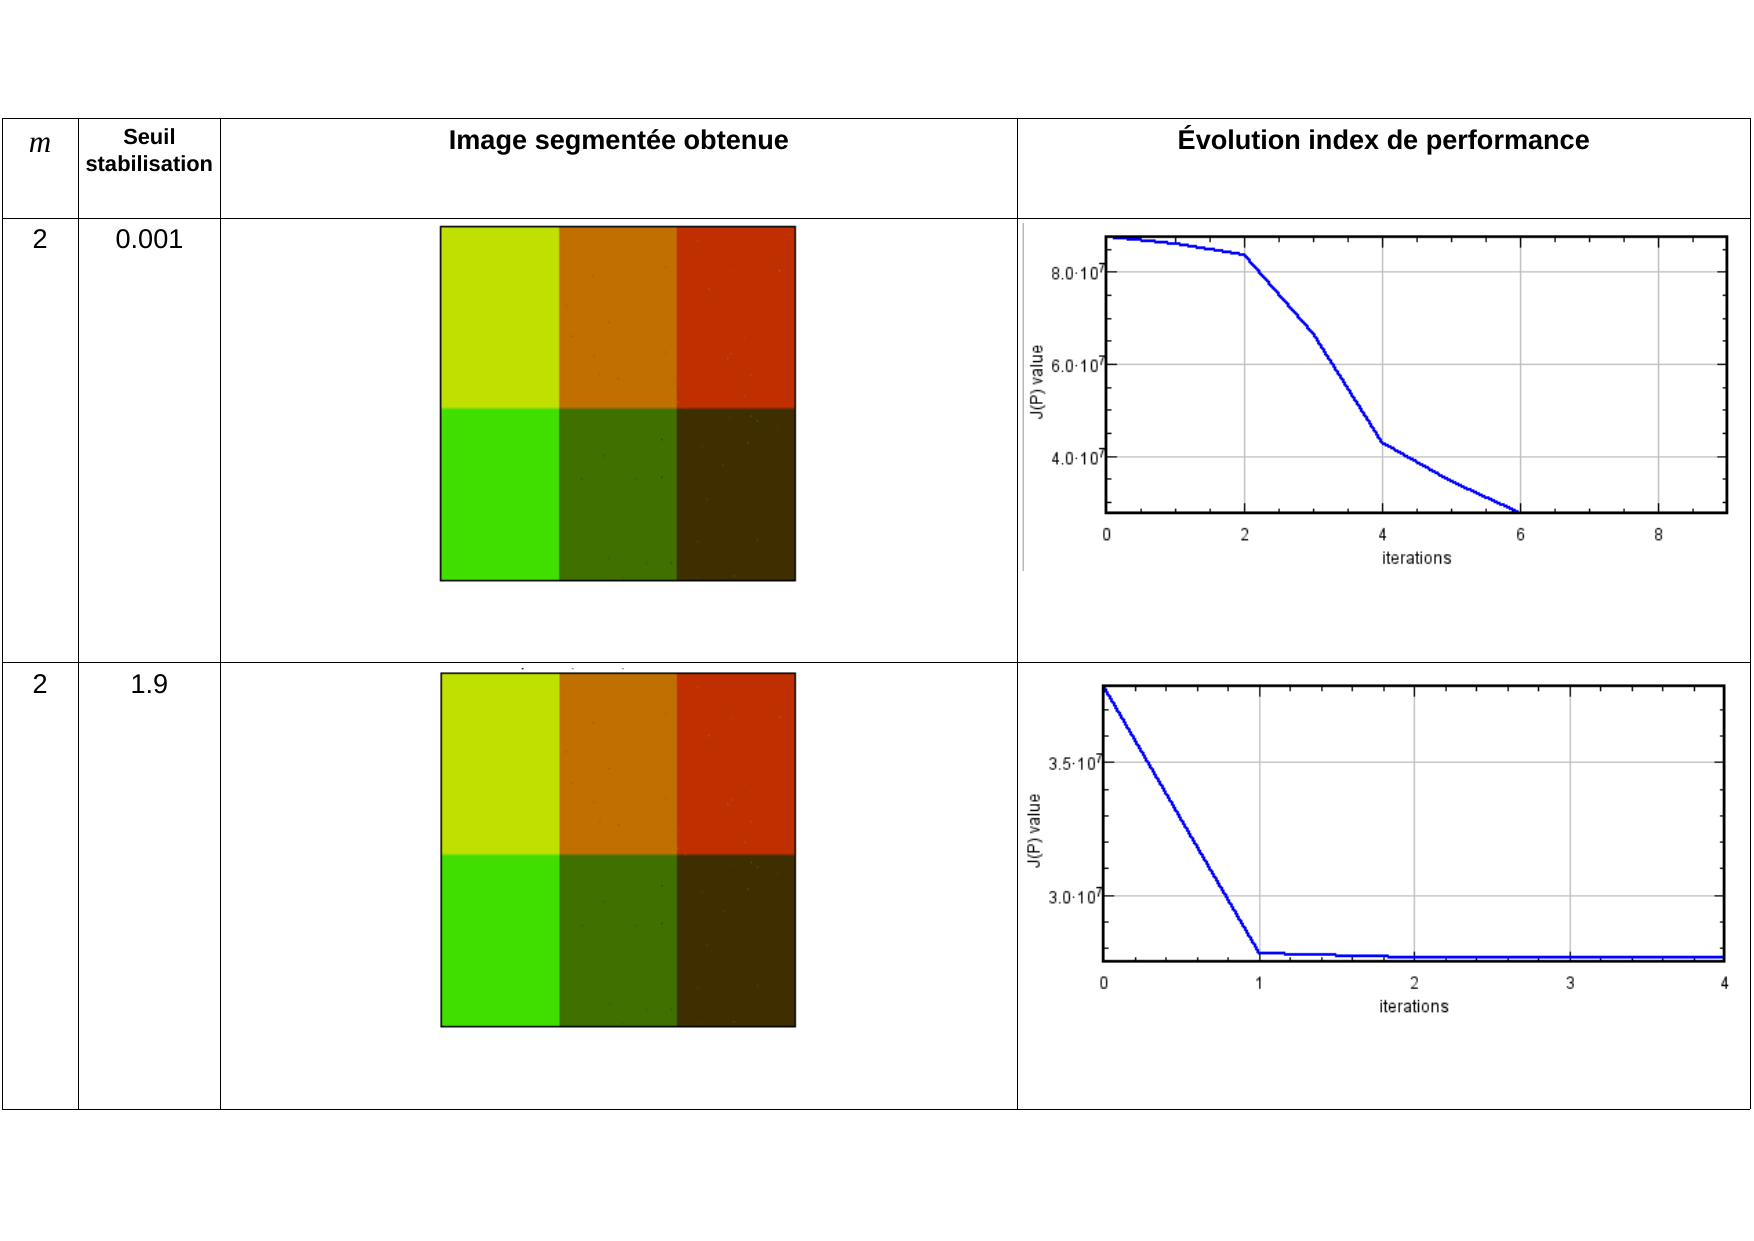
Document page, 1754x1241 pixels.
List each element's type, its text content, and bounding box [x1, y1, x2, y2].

picture [1022, 223, 1745, 571]
table_header Évolution index de performance [1018, 119, 1750, 217]
table_cell [221, 663, 1017, 1109]
table_cell 0.001 [79, 219, 220, 662]
table_header Seuil stabilisation [79, 119, 220, 217]
table_cell [221, 219, 1017, 662]
table_cell 2 [3, 219, 78, 662]
picture [436, 668, 801, 1034]
table_cell 2 [3, 663, 78, 1109]
table_cell 1.9 [79, 663, 220, 1109]
picture [437, 223, 800, 588]
table_header [3, 119, 78, 217]
table_header Image segmentée obtenue [221, 119, 1017, 217]
table_cell [1018, 219, 1750, 662]
picture [1022, 668, 1745, 1018]
table_cell [1018, 663, 1750, 1109]
